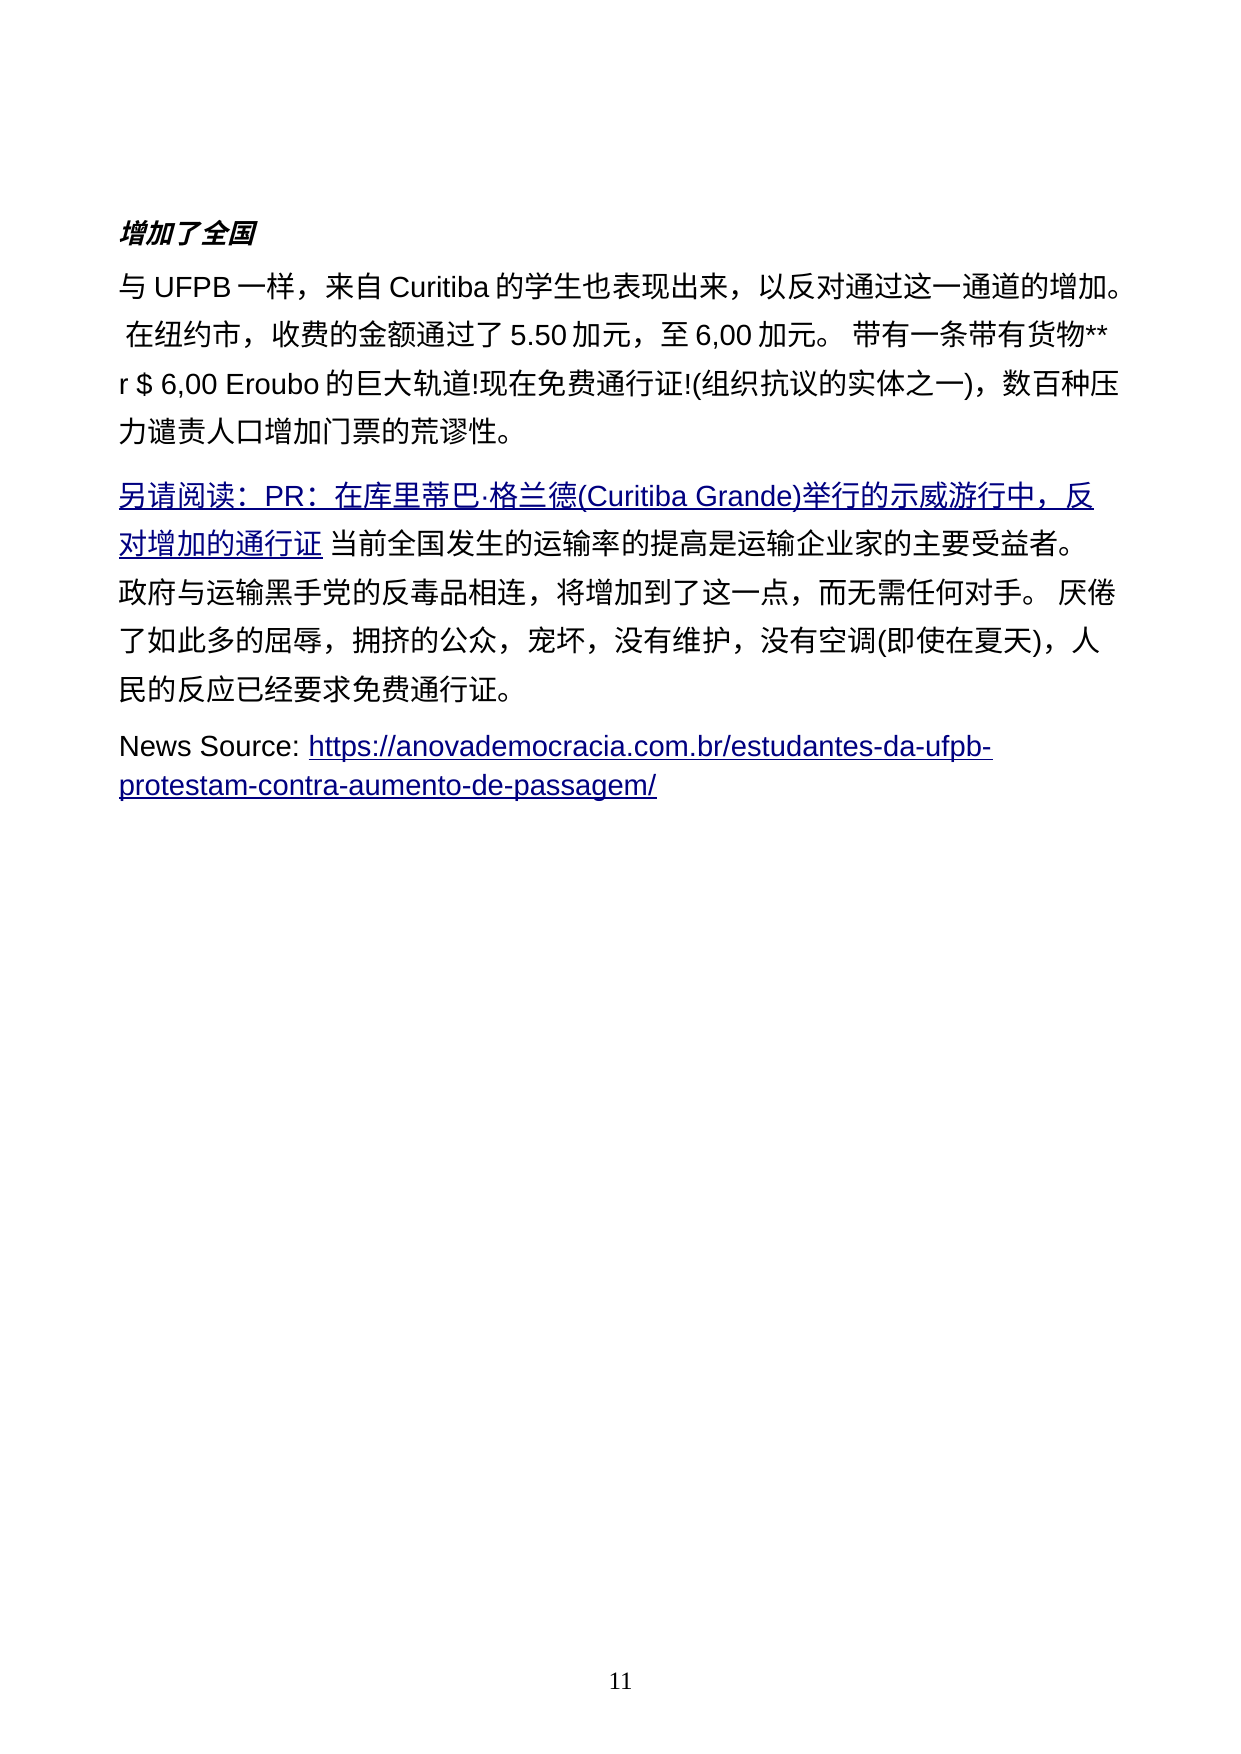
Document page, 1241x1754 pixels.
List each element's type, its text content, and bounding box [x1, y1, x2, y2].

text 另请阅读：PR：在库里蒂巴·格兰德(Curitiba Grande)举行的示威游行中，反对增加的通行证 当前全国发生的运输率的提高是运输企业家的主要受益者。 政府与运输黑手党的反毒品相连，将增加到了这一点，而无需任何对手。 厌倦了如此多的屈辱，拥挤的公众，宠坏，没有维护，没有空调(即使在夏天)，人民的反应已经要求免费通行证。 [118, 472, 1122, 709]
text 与UFPB一样，来自Curitiba的学生也表现出来，以反对通过这一通道的增加。 在纽约市，收费的金额通过了5.50加元，至6,00加元。 带有一条带有货物** r $ 6,00 Eroubo的巨大轨道!现在免费通行证!(组织抗议的实体之一)，数百种压力谴责人口增加门票的荒谬性。 [118, 263, 1122, 451]
text News Source: https://anovademocracia.com.br/estudantes-da-ufpb-protestam-contra-aumento-de-passagem/ [118, 729, 1122, 802]
subtitle 增加了全国 [118, 212, 1122, 251]
